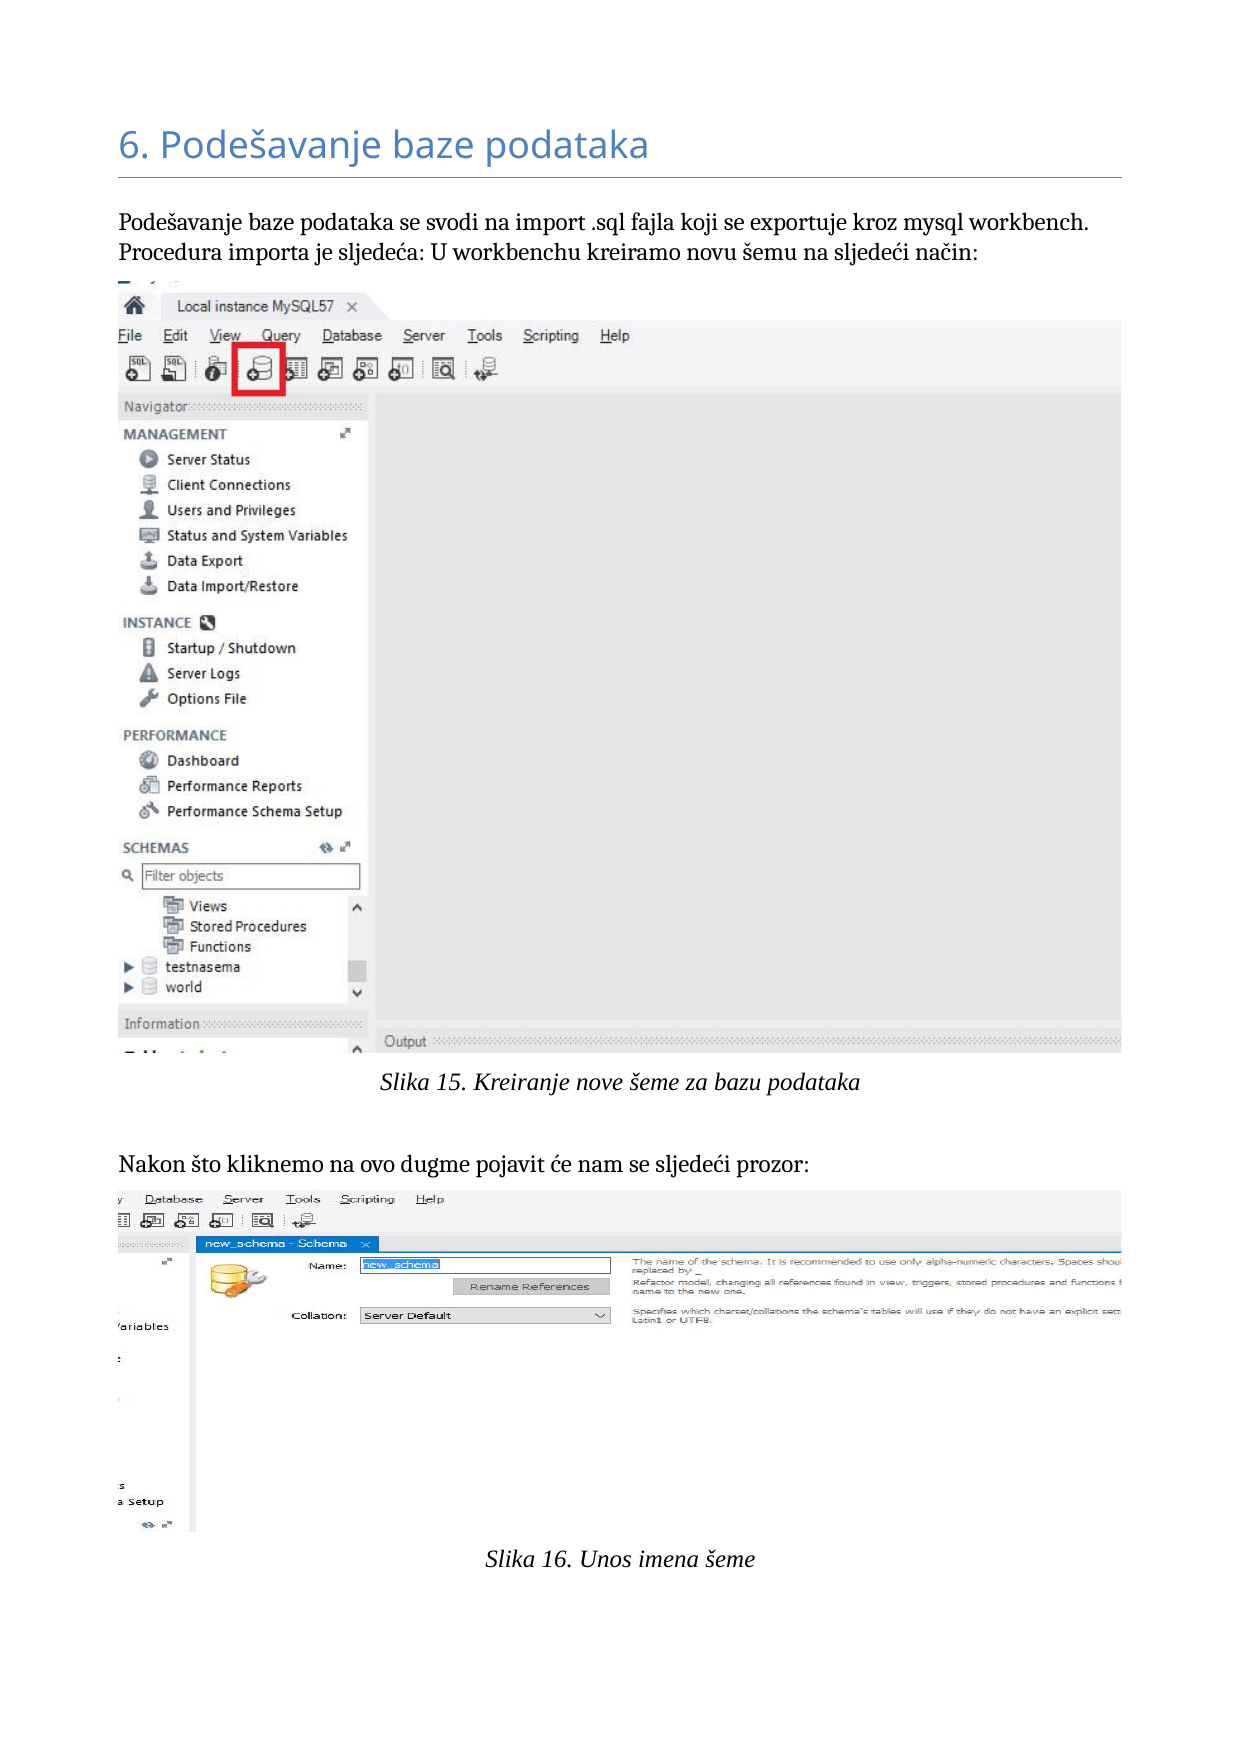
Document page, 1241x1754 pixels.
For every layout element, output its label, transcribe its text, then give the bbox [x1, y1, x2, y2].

text 6. Podešavanje baze podataka [118, 118, 1122, 177]
text Slika 15. Kreiranje nove šeme za bazu podataka [118, 1067, 1122, 1096]
text Slika 16. Unos imena šeme [118, 1544, 1122, 1573]
text Podešavanje baze podataka se svodi na import .sql fajla koji se exportuje kroz mysql workbench. Procedura importa je sljedeća: U workbenchu kreiramo novu šemu na sljedeći način: [118, 208, 1122, 267]
text Nakon što kliknemo na ovo dugme pojavit će nam se sljedeći prozor: [118, 1149, 1122, 1178]
picture [118, 1190, 1122, 1532]
picture [118, 281, 1122, 1053]
